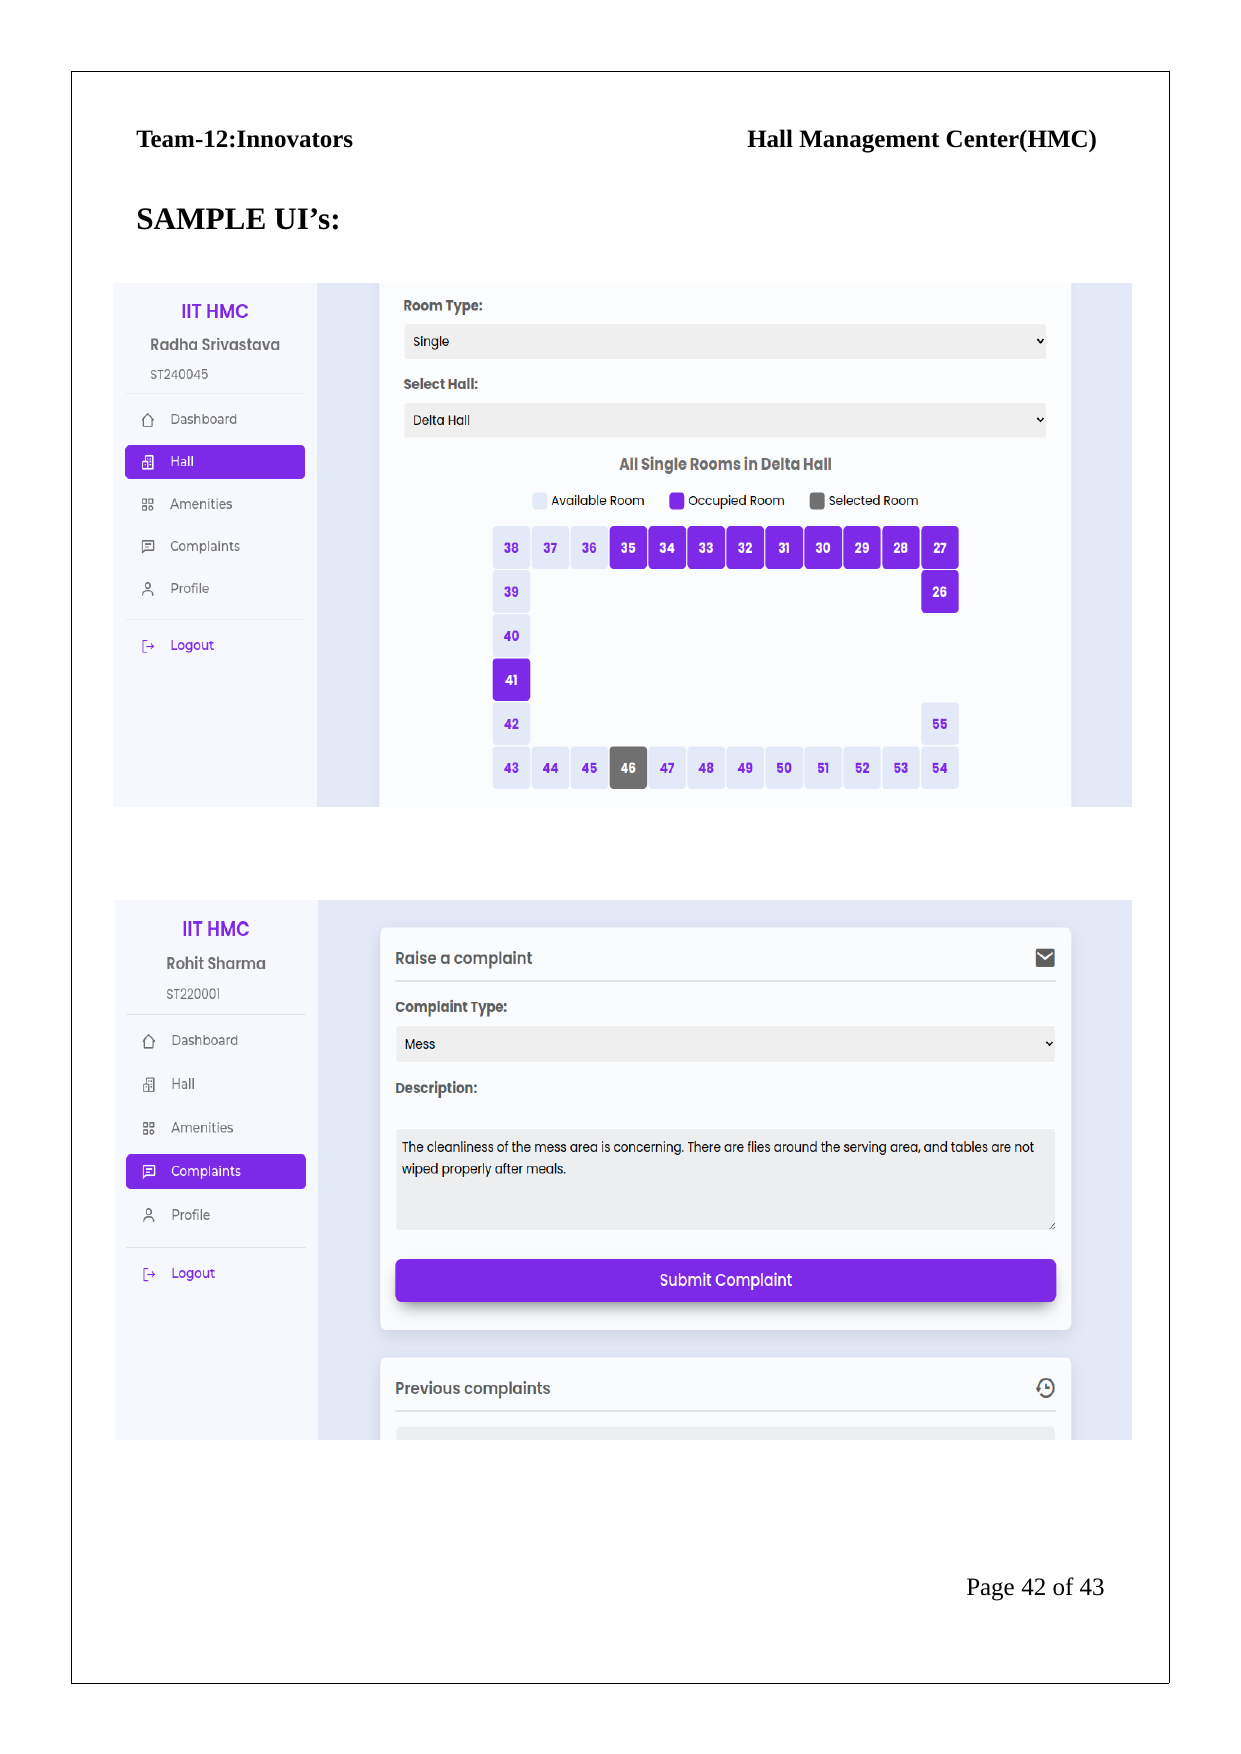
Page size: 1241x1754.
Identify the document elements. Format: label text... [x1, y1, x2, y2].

picture [114, 900, 1132, 1440]
text SAMPLE UI’s: [136, 200, 1104, 236]
picture [113, 283, 1132, 807]
